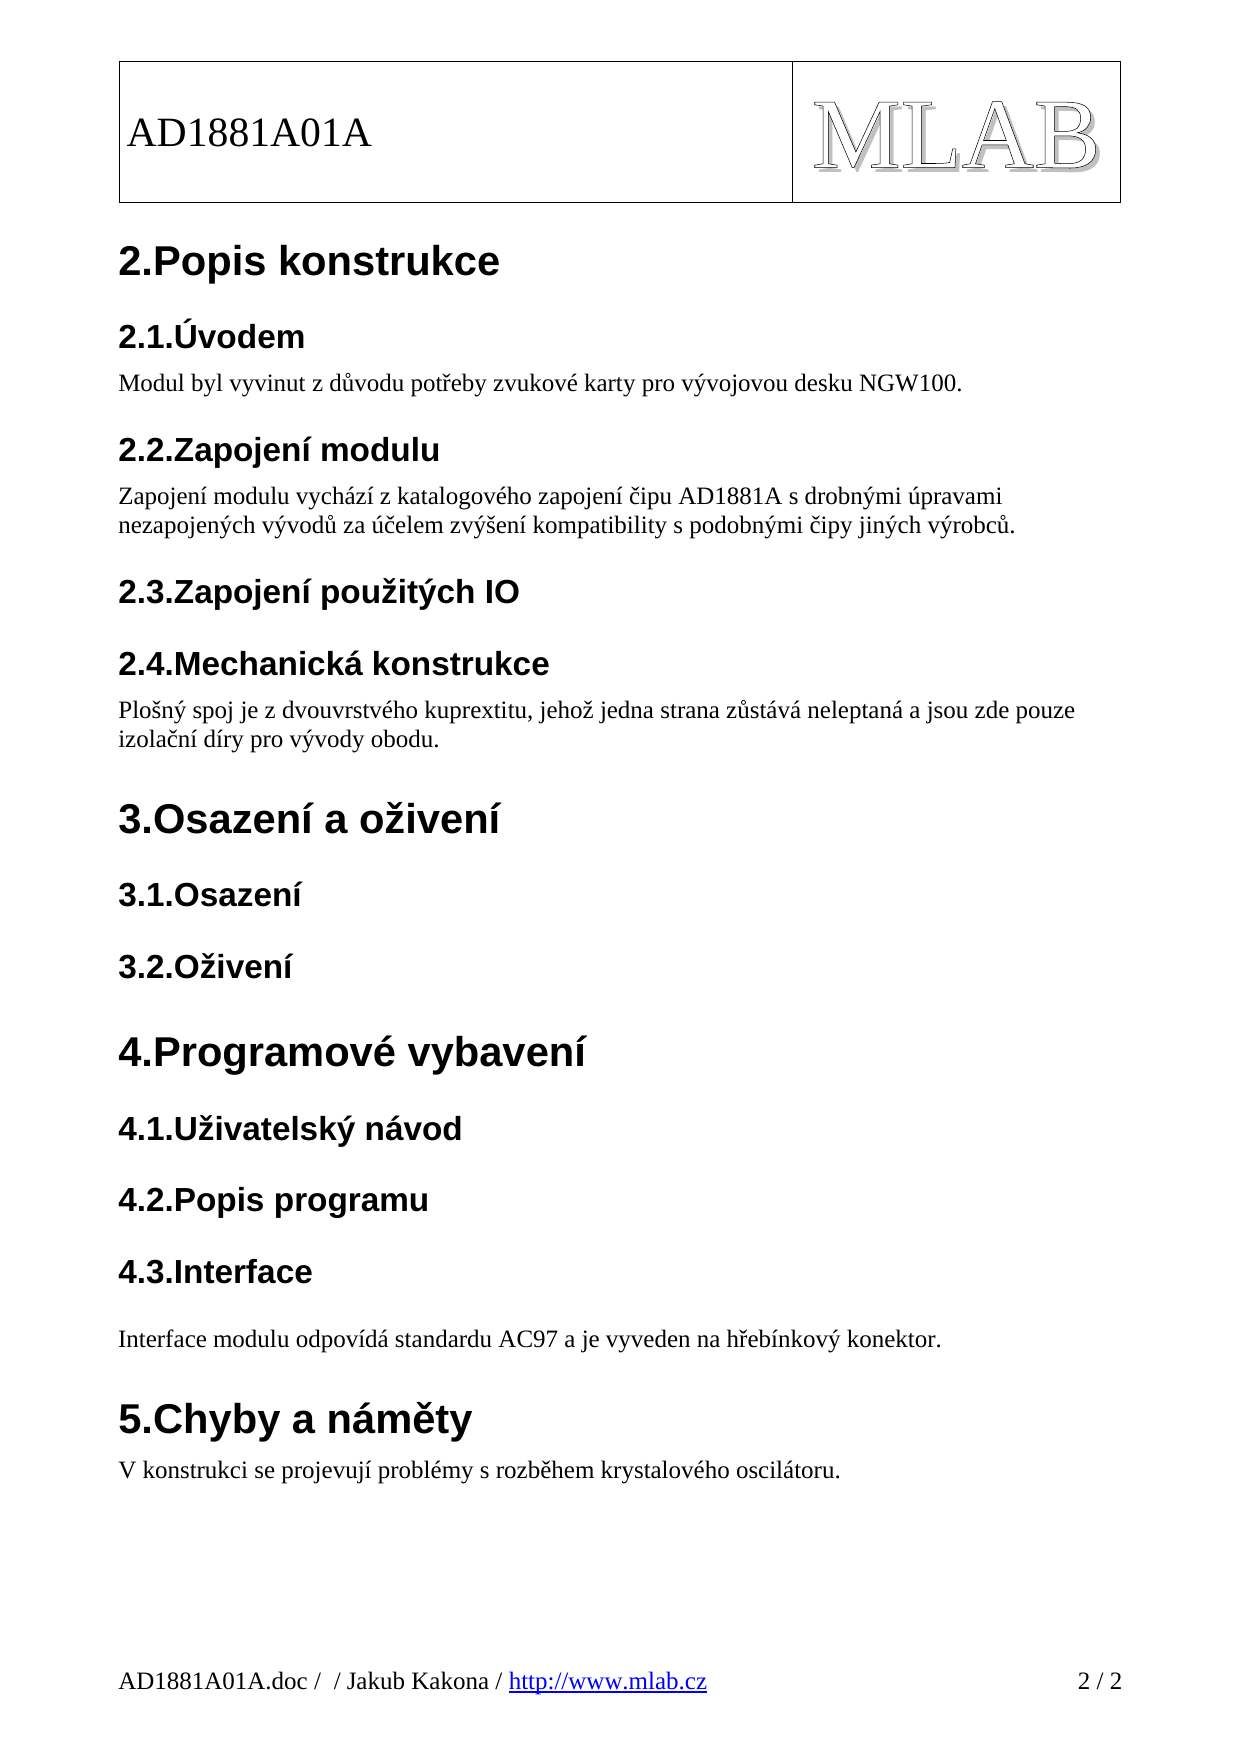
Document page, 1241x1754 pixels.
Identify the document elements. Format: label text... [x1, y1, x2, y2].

text Modul byl vyvinut z důvodu potřeby zvukové karty pro vývojovou desku NGW100. [118, 368, 1122, 397]
subtitle Úvodem [118, 317, 1122, 356]
subtitle Popis programu [118, 1180, 1122, 1219]
subtitle Zapojení použitých IO [118, 572, 1122, 611]
subtitle Oživení [118, 947, 1122, 986]
text Interface modulu odpovídá standardu AC97 a je vyveden na hřebínkový konektor. [118, 1324, 1122, 1353]
subtitle Mechanická konstrukce [118, 644, 1122, 682]
subtitle Osazení [118, 875, 1122, 914]
subtitle Zapojení modulu [118, 431, 1122, 469]
subtitle Uživatelský návod [118, 1108, 1122, 1147]
subtitle Osazení a oživení [118, 794, 1122, 842]
subtitle Popis konstrukce [118, 236, 1122, 284]
text Zapojení modulu vychází z katalogového zapojení čipu AD1881A s drobnými úpravami nezapojených vývodů za účelem zvýšení kompatibility s podobnými čipy jiných výrobců. [118, 481, 1122, 539]
text Plošný spoj je z dvouvrstvého kuprextitu, jehož jedna strana zůstává neleptaná a jsou zde pouze izolační díry pro vývody obodu. [118, 695, 1122, 752]
subtitle Programové vybavení [118, 1027, 1122, 1075]
subtitle Interface [118, 1252, 1122, 1291]
subtitle Chyby a náměty [118, 1394, 1122, 1442]
text V konstrukci se projevují problémy s rozběhem krystalového oscilátoru. [118, 1455, 1122, 1483]
